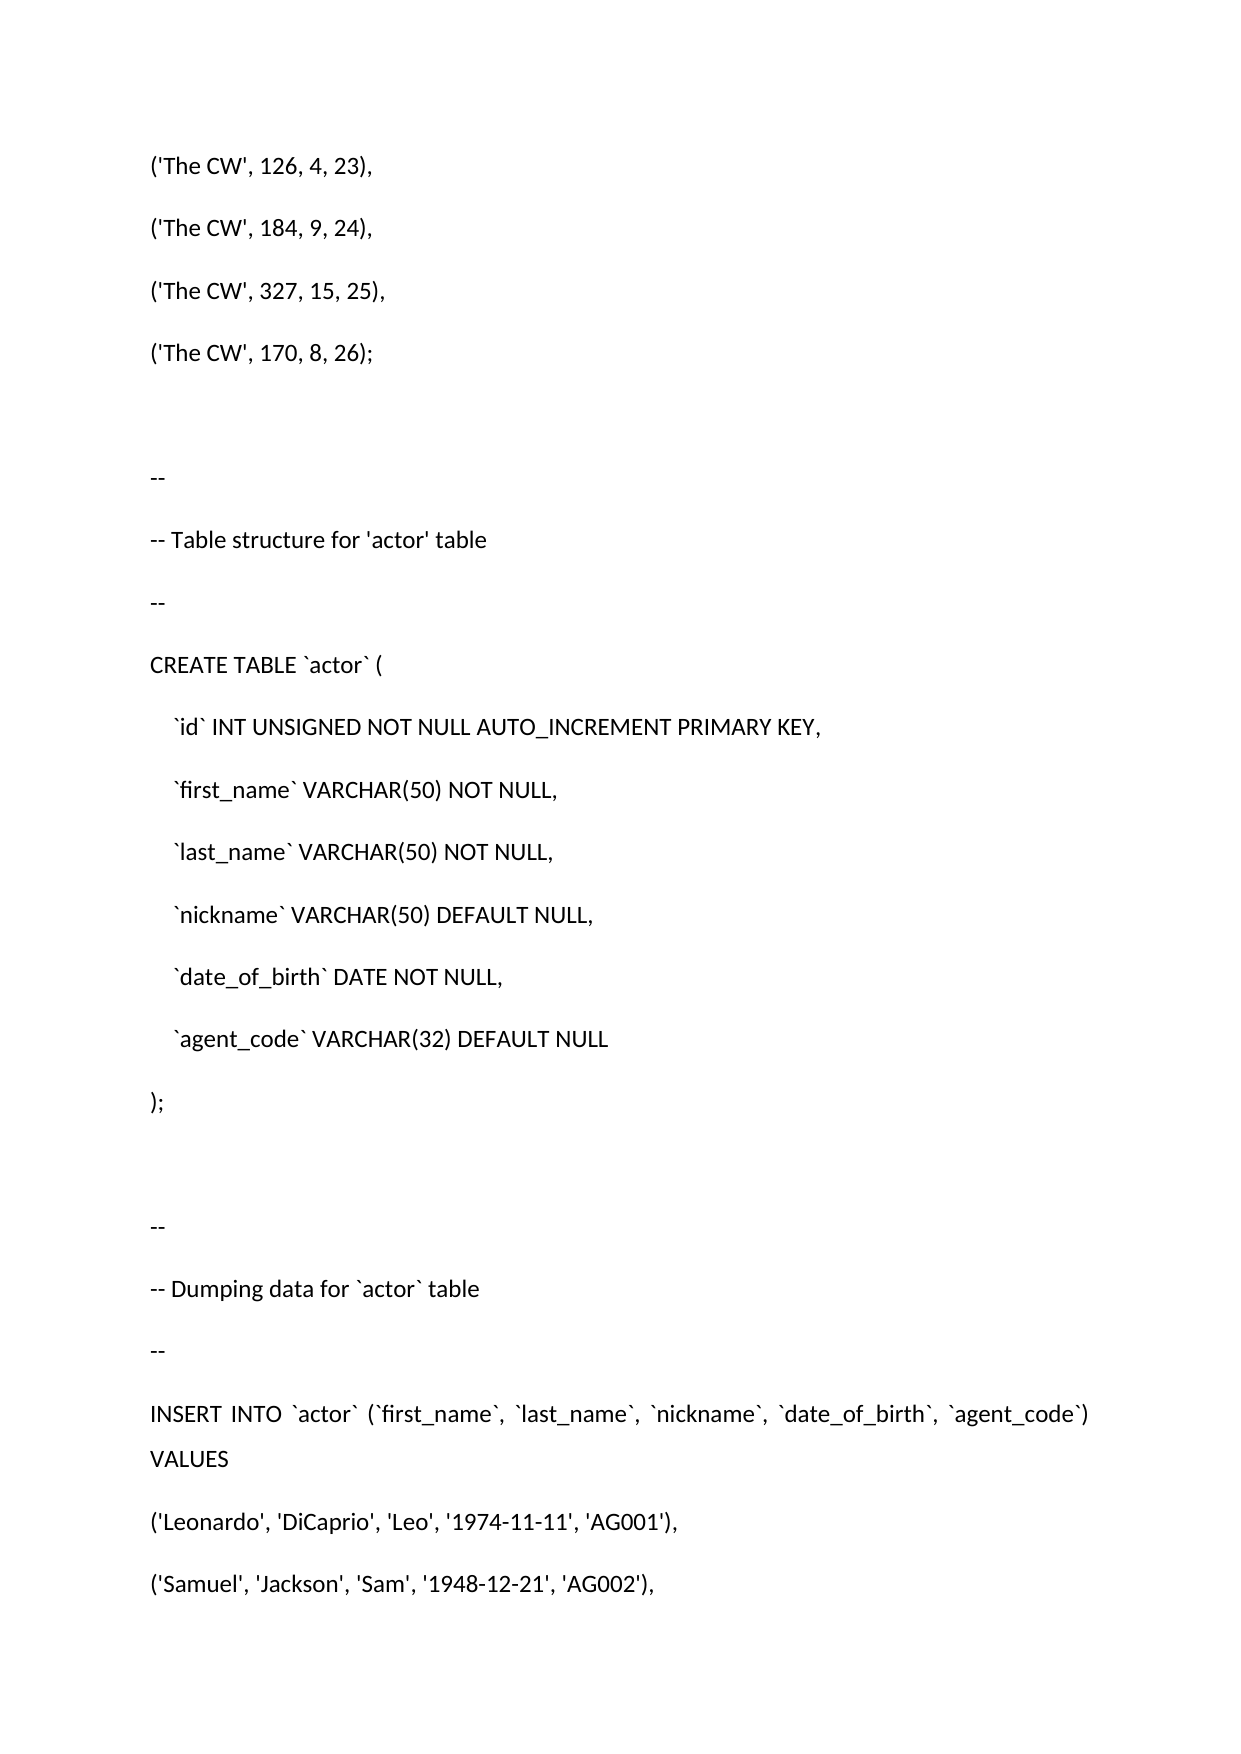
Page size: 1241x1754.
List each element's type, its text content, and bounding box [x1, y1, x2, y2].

text `id` INT UNSIGNED NOT NULL AUTO_INCREMENT PRIMARY KEY, [150, 712, 1090, 742]
text -- Table structure for 'actor' table [150, 524, 1090, 555]
text ('The CW', 327, 15, 25), [150, 275, 1090, 305]
text -- Dumping data for `actor` table [150, 1273, 1090, 1304]
text -- [150, 462, 1090, 492]
text `last_name` VARCHAR(50) NOT NULL, [150, 836, 1090, 867]
text ('Samuel', 'Jackson', 'Sam', '1948-12-21', 'AG002'), [150, 1568, 1090, 1599]
text INSERT INTO `actor` (`first_name`, `last_name`, `nickname`, `date_of_birth`, `agent_code`) VALUES [150, 1398, 1090, 1474]
text -- [150, 1211, 1090, 1241]
text -- [150, 1336, 1090, 1366]
text `first_name` VARCHAR(50) NOT NULL, [150, 774, 1090, 804]
text ('The CW', 126, 4, 23), [150, 150, 1090, 181]
text ('Leonardo', 'DiCaprio', 'Leo', '1974-11-11', 'AG001'), [150, 1506, 1090, 1537]
text ('The CW', 184, 9, 24), [150, 212, 1090, 243]
text `agent_code` VARCHAR(32) DEFAULT NULL [150, 1023, 1090, 1054]
text CREATE TABLE `actor` ( [150, 649, 1090, 680]
text ); [150, 1086, 1090, 1116]
text -- [150, 587, 1090, 617]
text `nickname` VARCHAR(50) DEFAULT NULL, [150, 899, 1090, 929]
text `date_of_birth` DATE NOT NULL, [150, 961, 1090, 992]
text ('The CW', 170, 8, 26); [150, 337, 1090, 368]
